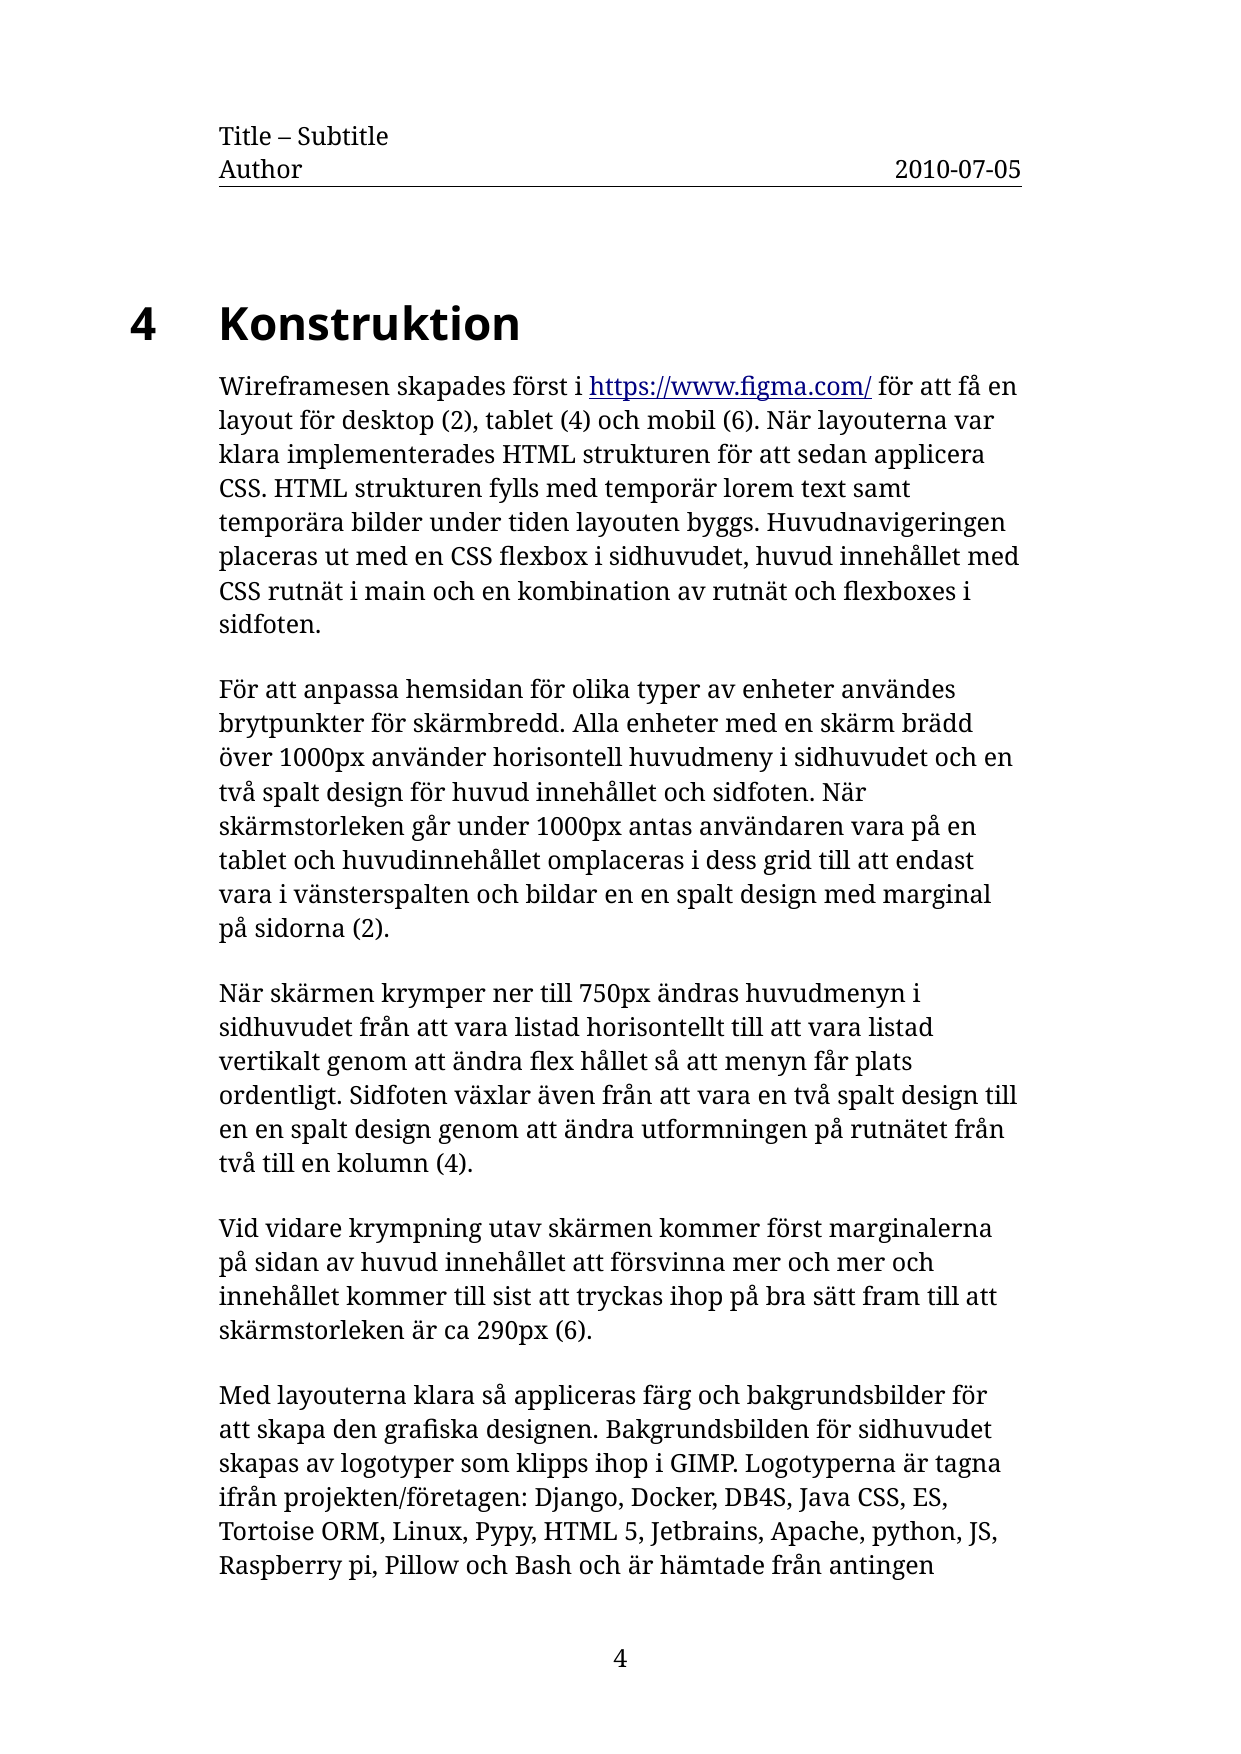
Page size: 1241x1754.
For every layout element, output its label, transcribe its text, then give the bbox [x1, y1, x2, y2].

text Vid vidare krympning utav skärmen kommer först marginalerna på sidan av huvud innehållet att försvinna mer och mer och innehållet kommer till sist att tryckas ihop på bra sätt fram till att skärmstorleken är ca 290px (6). [218, 1210, 1022, 1347]
text För att anpassa hemsidan för olika typer av enheter användes brytpunkter för skärmbredd. Alla enheter med en skärm brädd över 1000px använder horisontell huvudmeny i sidhuvudet och en två spalt design för huvud innehållet och sidfoten. När skärmstorleken går under 1000px antas användaren vara på en tablet och huvudinnehållet omplaceras i dess grid till att endast vara i vänsterspalten och bildar en en spalt design med marginal på sidorna (2). [218, 672, 1022, 944]
text Med layouterna klara så appliceras färg och bakgrundsbilder för att skapa den grafiska designen. Bakgrundsbilden för sidhuvudet skapas av logotyper som klipps ihop i GIMP. Logotyperna är tagna ifrån projekten/företagen: Django, Docker, DB4S, Java CSS, ES, Tortoise ORM, Linux, Pypy, HTML 5, Jetbrains, Apache, python, JS, Raspberry pi, Pillow och Bash och är hämtade från antingen [218, 1377, 1022, 1582]
text Wireframesen skapades först i https://www.figma.com/ för att få en layout för desktop (2), tablet (4) och mobil (6). När layouterna var klara implementerades HTML strukturen för att sedan applicera CSS. HTML strukturen fylls med temporär lorem text samt temporära bilder under tiden layouten byggs. Huvudnavigeringen placeras ut med en CSS flexbox i sidhuvudet, huvud innehållet med CSS rutnät i main och en kombination av rutnät och flexboxes i sidfoten. [218, 369, 1022, 641]
subtitle Konstruktion [130, 291, 1022, 353]
text När skärmen krymper ner till 750px ändras huvudmenyn i sidhuvudet från att vara listad horisontellt till att vara listad vertikalt genom att ändra flex hållet så att menyn får plats ordentligt. Sidfoten växlar även från att vara en två spalt design till en en spalt design genom att ändra utformningen på rutnätet från två till en kolumn (4). [218, 975, 1022, 1179]
